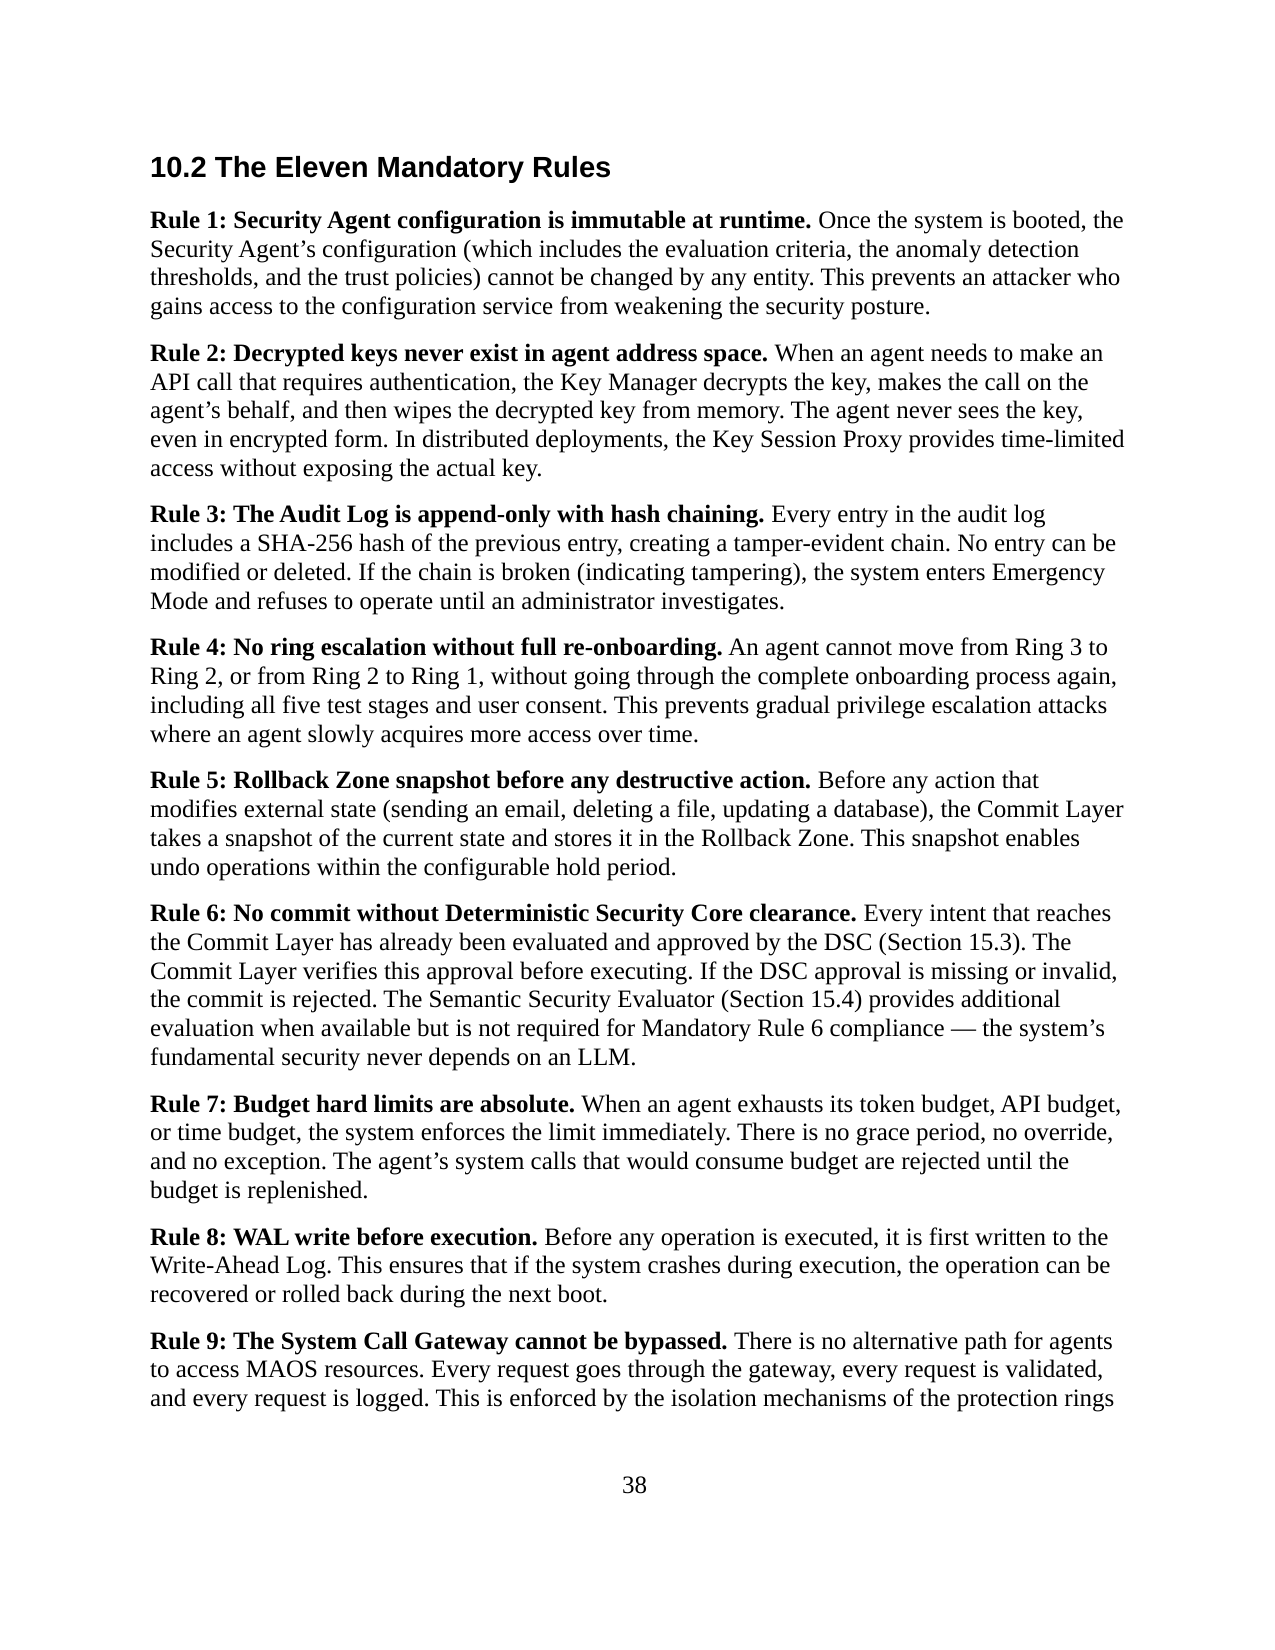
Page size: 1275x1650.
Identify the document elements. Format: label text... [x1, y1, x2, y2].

subtitle 10.2 The Eleven Mandatory Rules [150, 150, 1125, 183]
text Rule 8: WAL write before execution. Before any operation is executed, it is first written to the Write-Ahead Log. This ensures that if the system crashes during execution, the operation can be recovered or rolled back during the next boot. [150, 1222, 1125, 1308]
text Rule 2: Decrypted keys never exist in agent address space. When an agent needs to make an API call that requires authentication, the Key Manager decrypts the key, makes the call on the agent’s behalf, and then wipes the decrypted key from memory. The agent never sees the key, even in encrypted form. In distributed deployments, the Key Session Proxy provides time-limited access without exposing the actual key. [150, 338, 1125, 482]
text Rule 7: Budget hard limits are absolute. When an agent exhausts its token budget, API budget, or time budget, the system enforces the limit immediately. There is no grace period, no override, and no exception. The agent’s system calls that would consume budget are rejected until the budget is replenished. [150, 1089, 1125, 1204]
text Rule 1: Security Agent configuration is immutable at runtime. Once the system is booted, the Security Agent’s configuration (which includes the evaluation criteria, the anomaly detection thresholds, and the trust policies) cannot be changed by any entity. This prevents an attacker who gains access to the configuration service from weakening the security posture. [150, 205, 1125, 320]
text Rule 4: No ring escalation without full re-onboarding. An agent cannot move from Ring 3 to Ring 2, or from Ring 2 to Ring 1, without going through the complete onboarding process again, including all five test stages and user consent. This prevents gradual privilege escalation attacks where an agent slowly acquires more access over time. [150, 632, 1125, 747]
text Rule 5: Rollback Zone snapshot before any destructive action. Before any action that modifies external state (sending an email, deleting a file, updating a database), the Commit Layer takes a snapshot of the current state and stores it in the Rollback Zone. This snapshot enables undo operations within the configurable hold period. [150, 765, 1125, 880]
text Rule 6: No commit without Deterministic Security Core clearance. Every intent that reaches the Commit Layer has already been evaluated and approved by the DSC (Section 15.3). The Commit Layer verifies this approval before executing. If the DSC approval is missing or invalid, the commit is rejected. The Semantic Security Evaluator (Section 15.4) provides additional evaluation when available but is not required for Mandatory Rule 6 compliance — the system’s fundamental security never depends on an LLM. [150, 898, 1125, 1071]
text Rule 9: The System Call Gateway cannot be bypassed. There is no alternative path for agents to access MAOS resources. Every request goes through the gateway, every request is validated, and every request is logged. This is enforced by the isolation mechanisms of the protection rings [150, 1326, 1125, 1412]
text Rule 3: The Audit Log is append-only with hash chaining. Every entry in the audit log includes a SHA-256 hash of the previous entry, creating a tamper-evident chain. No entry can be modified or deleted. If the chain is broken (indicating tampering), the system enters Emergency Mode and refuses to operate until an administrator investigates. [150, 499, 1125, 614]
